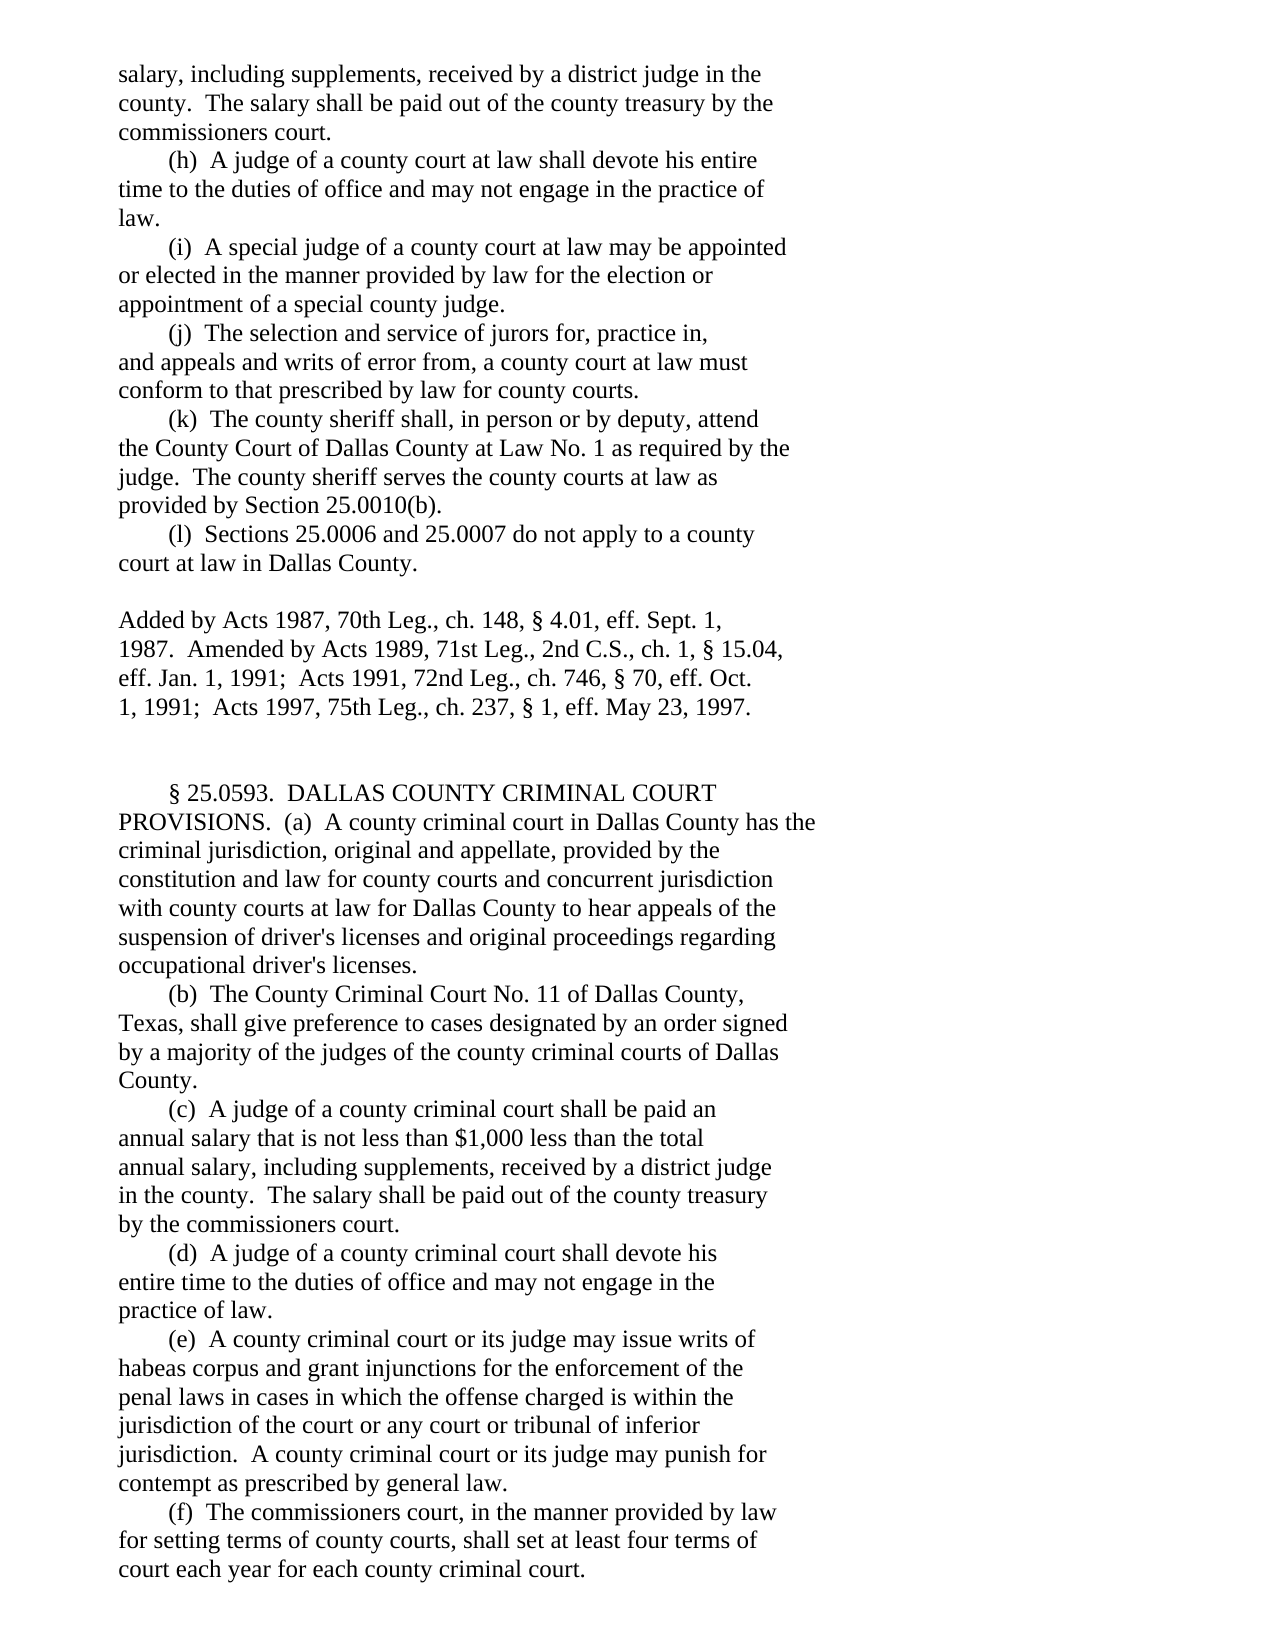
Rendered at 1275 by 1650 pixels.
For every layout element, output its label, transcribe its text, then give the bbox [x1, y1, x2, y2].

text (d) A judge of a county criminal court shall devote his [118, 1238, 1216, 1267]
text the County Court of Dallas County at Law No. 1 as required by the [118, 433, 1216, 462]
text judge. The county sheriff serves the county courts at law as [118, 462, 1216, 490]
text (k) The county sheriff shall, in person or by deputy, attend [118, 404, 1216, 433]
text court each year for each county criminal court. [118, 1554, 1216, 1583]
text (c) A judge of a county criminal court shall be paid an [118, 1094, 1216, 1123]
text 1, 1991; Acts 1997, 75th Leg., ch. 237, § 1, eff. May 23, 1997. [118, 692, 1216, 720]
text (e) A county criminal court or its judge may issue writs of [118, 1324, 1216, 1353]
text habeas corpus and grant injunctions for the enforcement of the [118, 1353, 1216, 1382]
text suspension of driver's licenses and original proceedings regarding [118, 922, 1216, 950]
text salary, including supplements, received by a district judge in the [118, 59, 1216, 88]
text contempt as prescribed by general law. [118, 1468, 1216, 1497]
text criminal jurisdiction, original and appellate, provided by the [118, 835, 1216, 864]
text penal laws in cases in which the offense charged is within the [118, 1382, 1216, 1410]
text jurisdiction. A county criminal court or its judge may punish for [118, 1439, 1216, 1468]
text § 25.0593. DALLAS COUNTY CRIMINAL COURT [118, 778, 1216, 807]
text (b) The County Criminal Court No. 11 of Dallas County, [118, 979, 1216, 1008]
text (l) Sections 25.0006 and 25.0007 do not apply to a county [118, 519, 1216, 548]
text provided by Section 25.0010(b). [118, 490, 1216, 519]
text conform to that prescribed by law for county courts. [118, 375, 1216, 404]
text time to the duties of office and may not engage in the practice of [118, 174, 1216, 203]
text jurisdiction of the court or any court or tribunal of inferior [118, 1410, 1216, 1439]
text by the commissioners court. [118, 1209, 1216, 1238]
text County. [118, 1065, 1216, 1094]
text practice of law. [118, 1295, 1216, 1324]
text eff. Jan. 1, 1991; Acts 1991, 72nd Leg., ch. 746, § 70, eff. Oct. [118, 663, 1216, 692]
text county. The salary shall be paid out of the county treasury by the [118, 88, 1216, 117]
text 1987. Amended by Acts 1989, 71st Leg., 2nd C.S., ch. 1, § 15.04, [118, 634, 1216, 663]
text law. [118, 203, 1216, 232]
text (j) The selection and service of jurors for, practice in, [118, 318, 1216, 347]
text (f) The commissioners court, in the manner provided by law [118, 1497, 1216, 1525]
text (h) A judge of a county court at law shall devote his entire [118, 145, 1216, 174]
text annual salary that is not less than $1,000 less than the total [118, 1123, 1216, 1152]
text occupational driver's licenses. [118, 950, 1216, 979]
text and appeals and writs of error from, a county court at law must [118, 347, 1216, 375]
text for setting terms of county courts, shall set at least four terms of [118, 1525, 1216, 1554]
text appointment of a special county judge. [118, 289, 1216, 318]
text court at law in Dallas County. [118, 548, 1216, 577]
text with county courts at law for Dallas County to hear appeals of the [118, 893, 1216, 922]
text PROVISIONS. (a) A county criminal court in Dallas County has the [118, 807, 1216, 835]
text (i) A special judge of a county court at law may be appointed [118, 232, 1216, 260]
text Added by Acts 1987, 70th Leg., ch. 148, § 4.01, eff. Sept. 1, [118, 605, 1216, 634]
text constitution and law for county courts and concurrent jurisdiction [118, 864, 1216, 893]
text by a majority of the judges of the county criminal courts of Dallas [118, 1037, 1216, 1065]
text annual salary, including supplements, received by a district judge [118, 1152, 1216, 1180]
text or elected in the manner provided by law for the election or [118, 260, 1216, 289]
text entire time to the duties of office and may not engage in the [118, 1267, 1216, 1295]
text Texas, shall give preference to cases designated by an order signed [118, 1008, 1216, 1037]
text commissioners court. [118, 117, 1216, 145]
text in the county. The salary shall be paid out of the county treasury [118, 1180, 1216, 1209]
